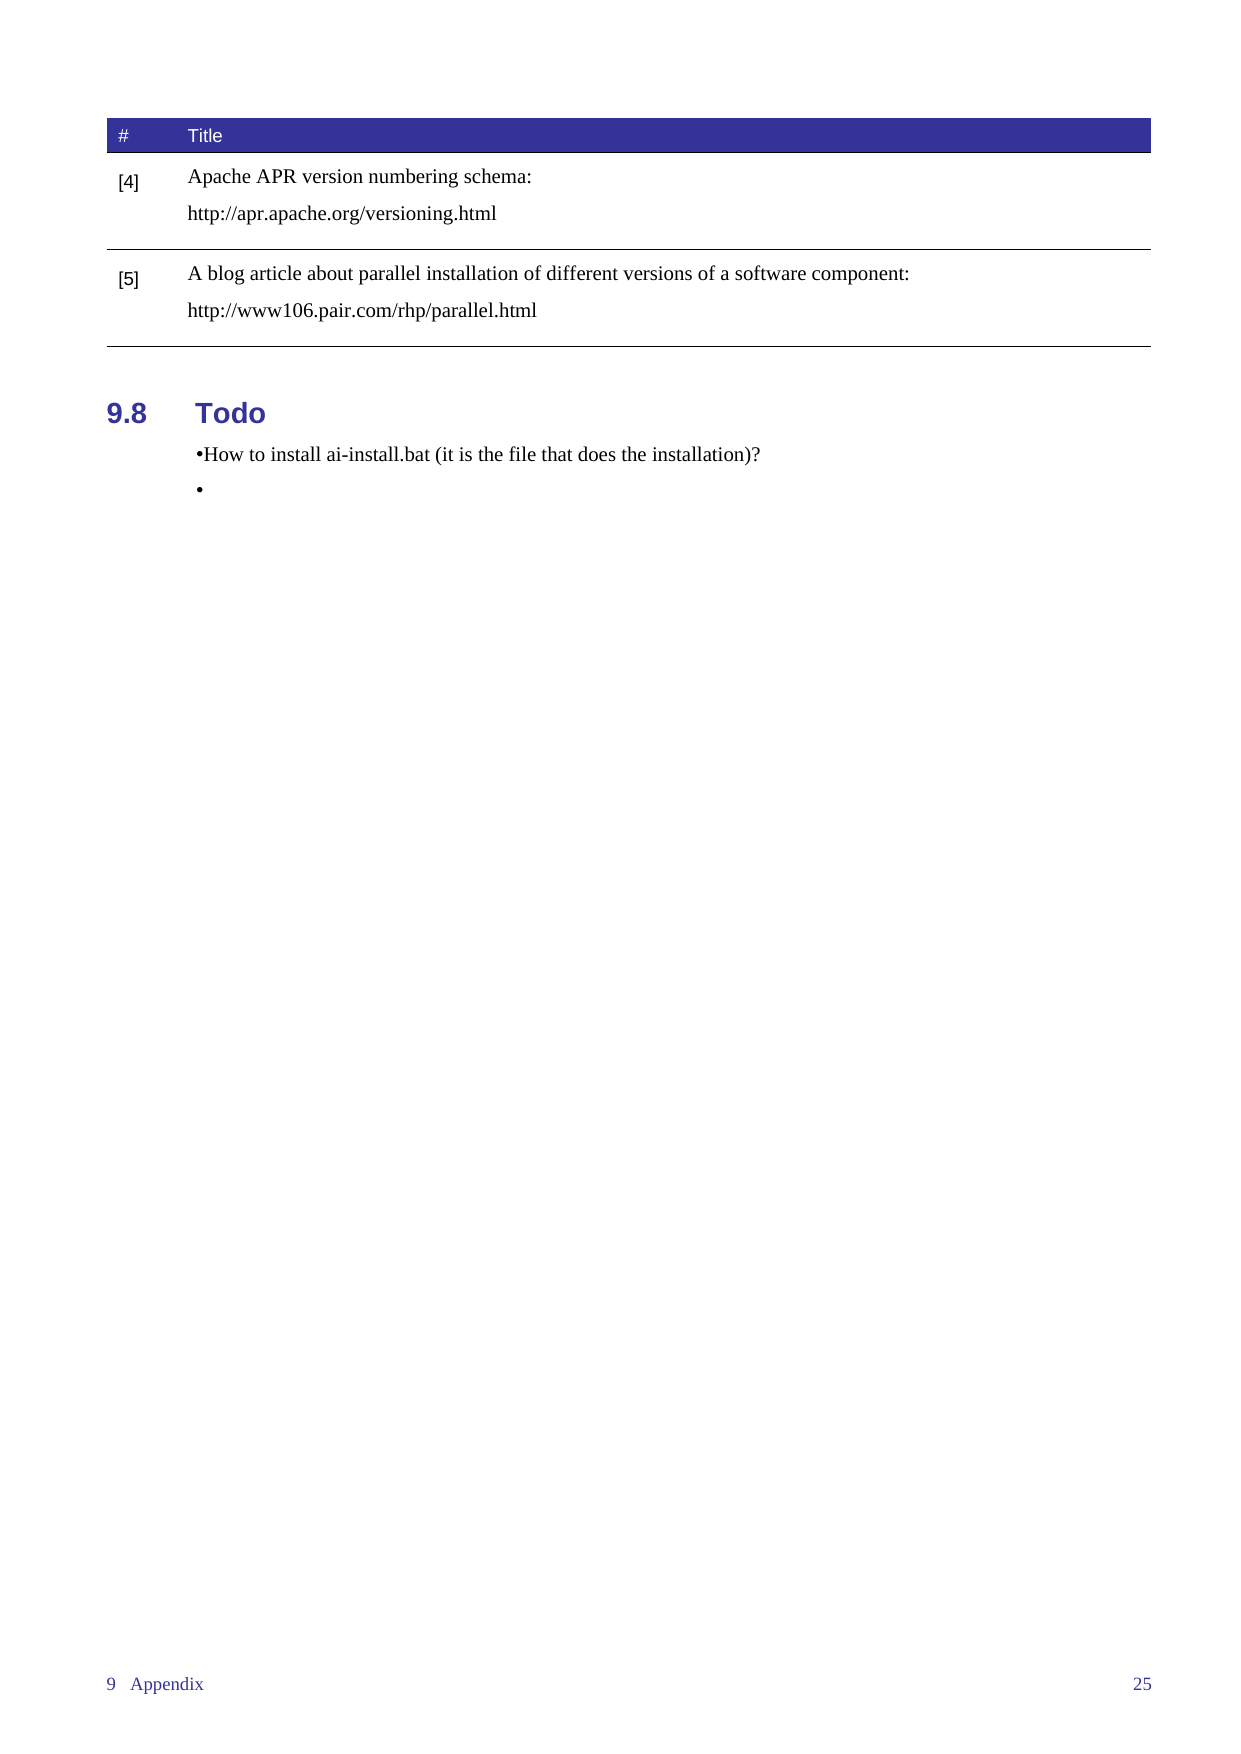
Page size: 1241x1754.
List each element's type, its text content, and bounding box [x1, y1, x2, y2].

table_cell [4] [107, 153, 176, 249]
table_header Title [176, 118, 1151, 152]
table_header # [107, 118, 176, 152]
list How to install ai-install.bat (it is the file that does the installation)? [196, 442, 1152, 466]
table_cell [5] [107, 250, 176, 346]
subtitle Todo [106, 396, 1152, 429]
table_cell A blog article about parallel installation of different versions of a software component: http://www106.pair.com/rhp/parallel.html [176, 250, 1151, 346]
table_cell Apache APR version numbering schema: http://apr.apache.org/versioning.html [176, 153, 1151, 249]
